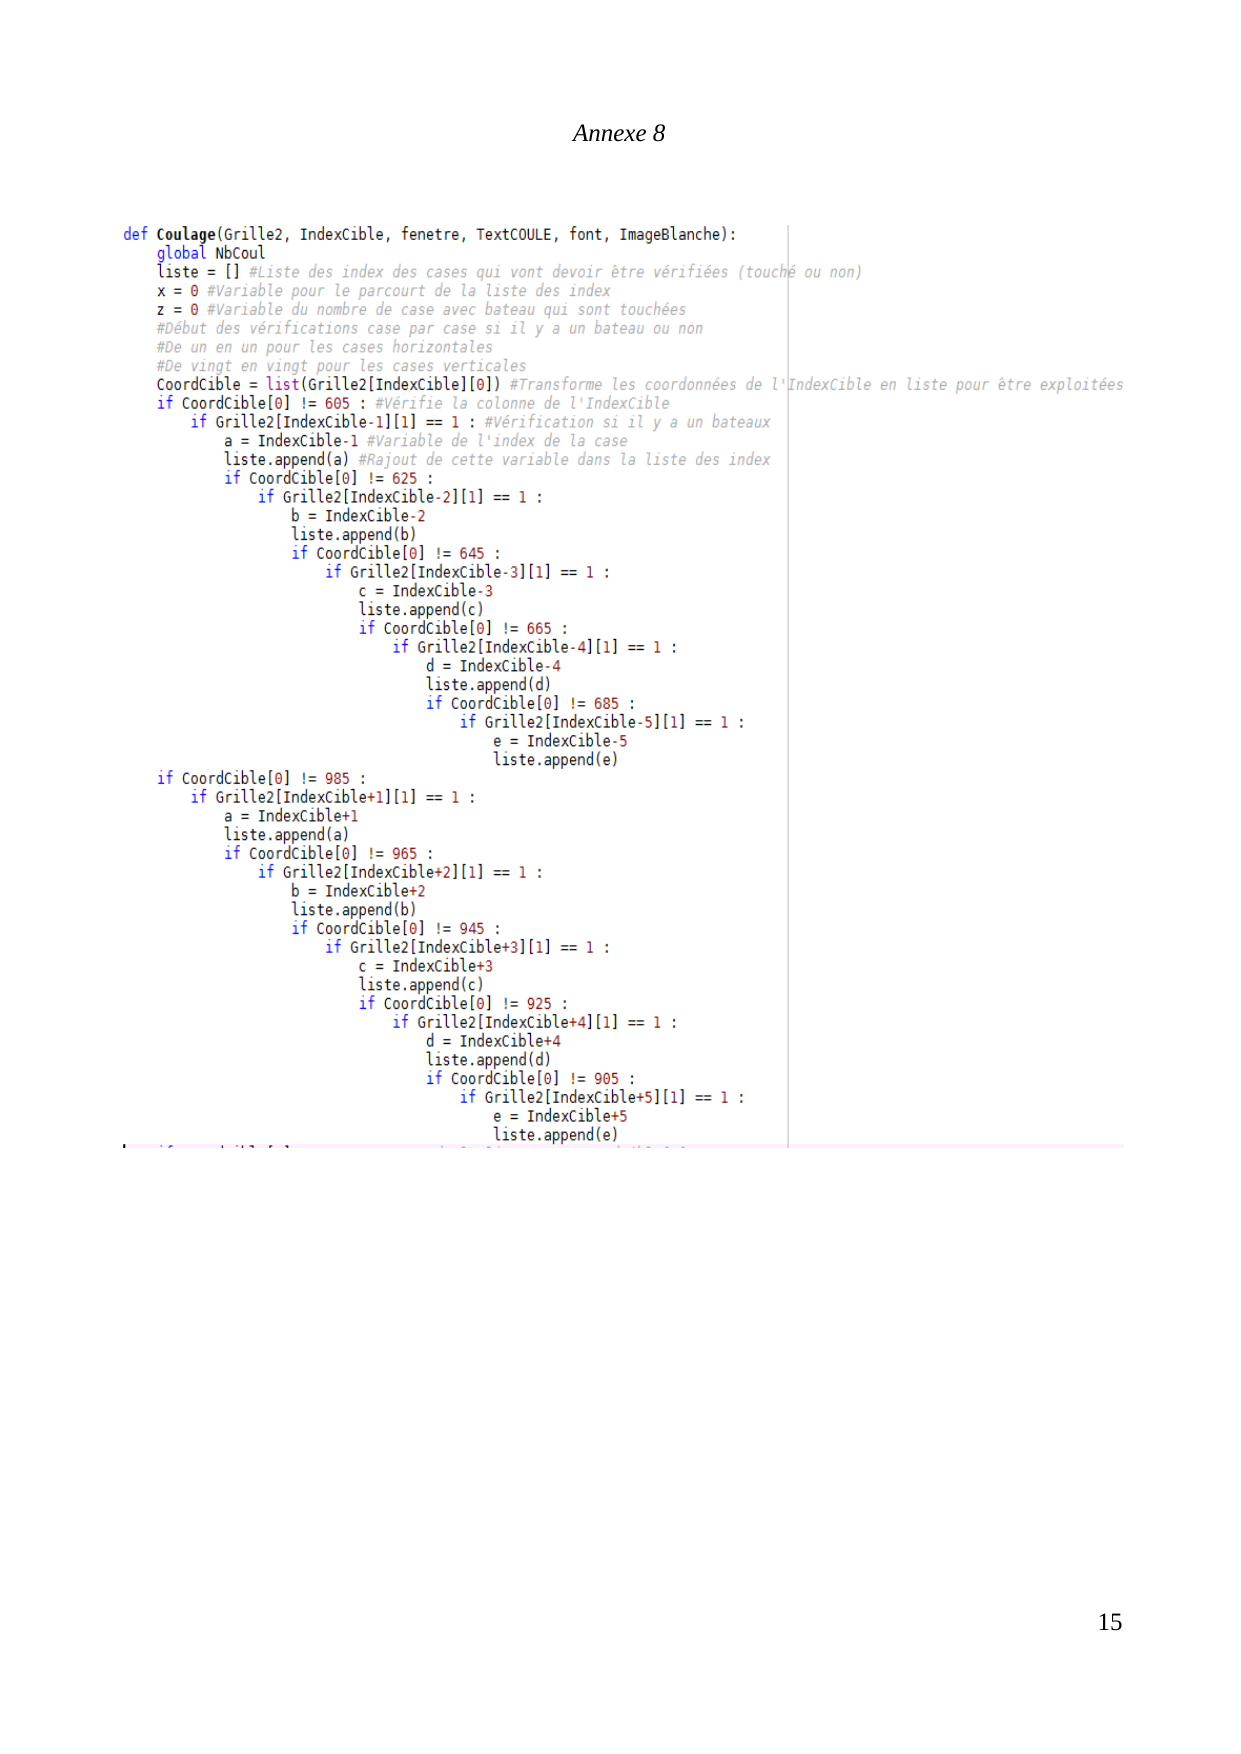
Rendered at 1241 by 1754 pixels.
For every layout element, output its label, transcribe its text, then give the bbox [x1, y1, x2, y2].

picture [119, 225, 1124, 1148]
text Annexe 8 [118, 118, 1122, 147]
